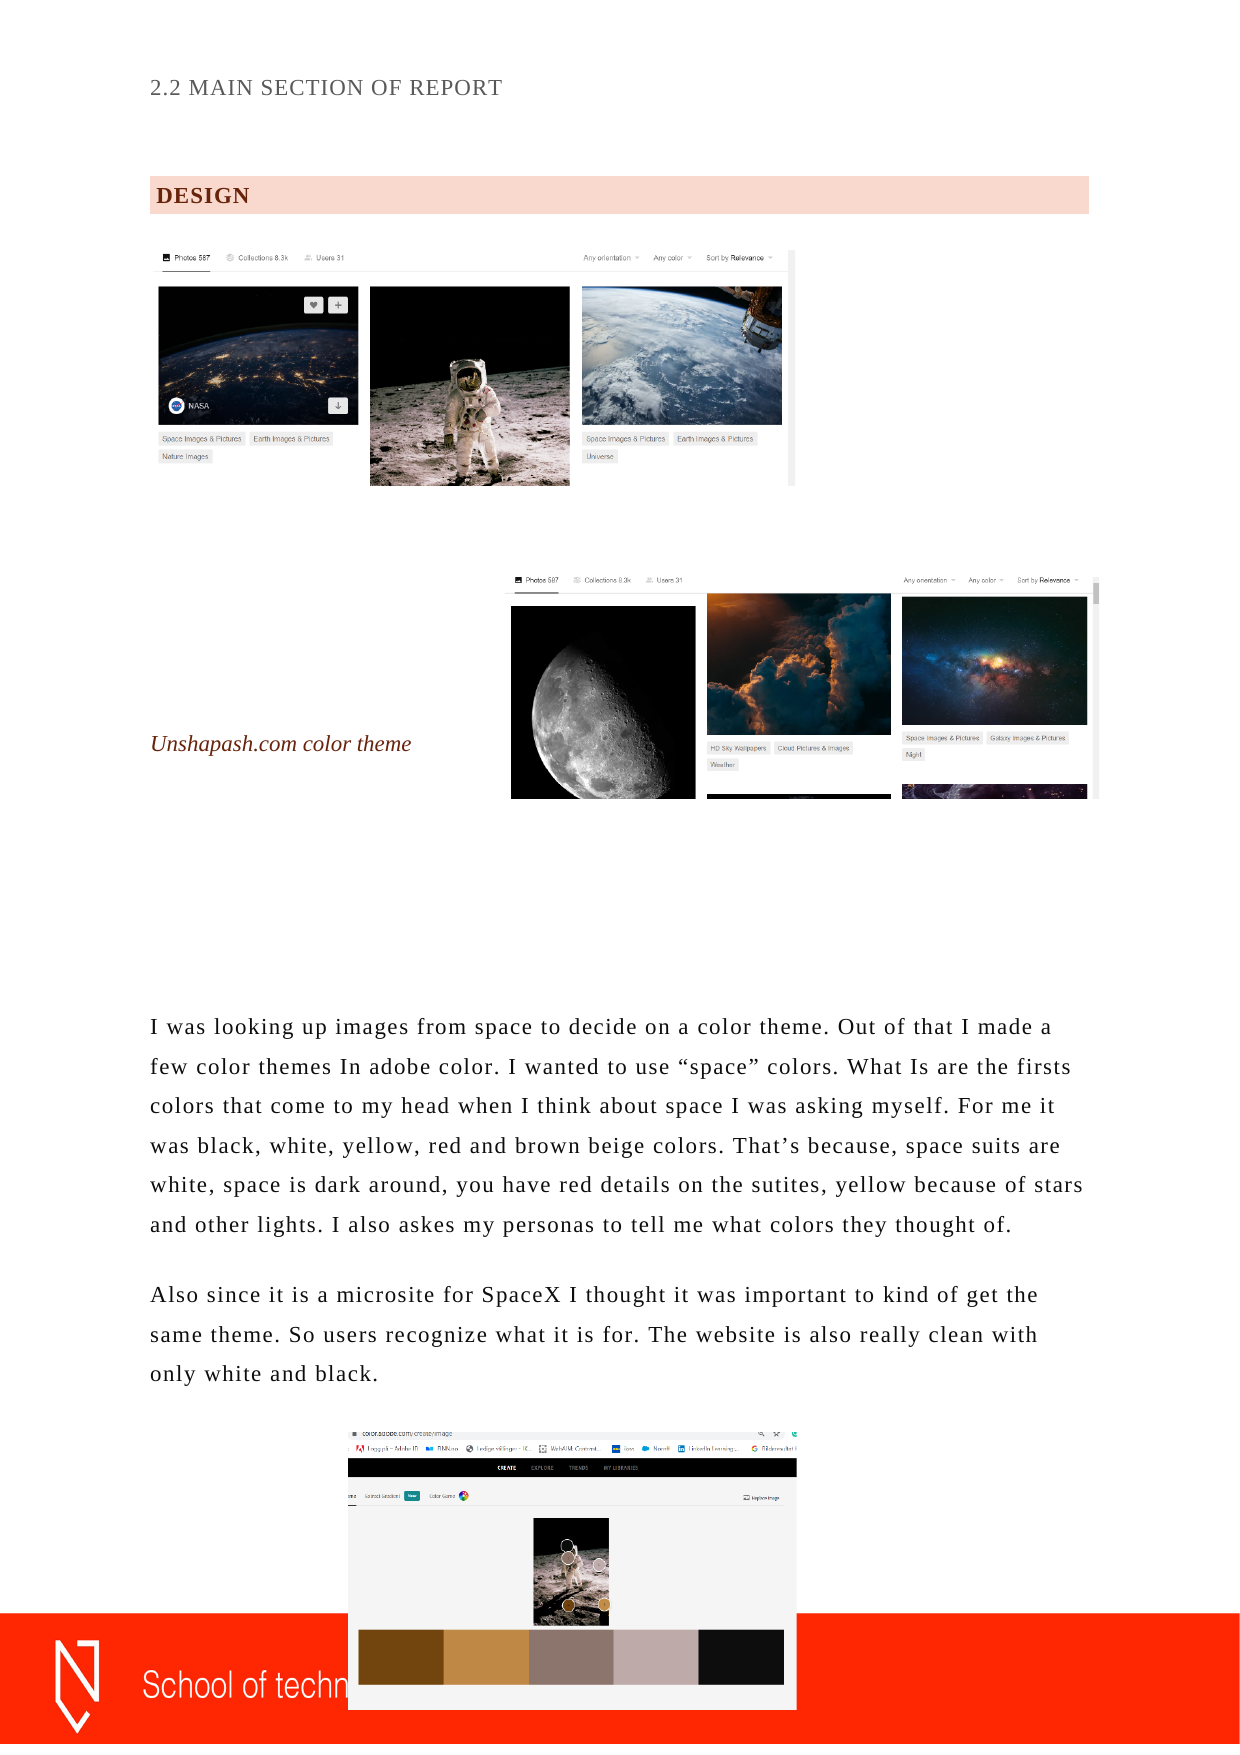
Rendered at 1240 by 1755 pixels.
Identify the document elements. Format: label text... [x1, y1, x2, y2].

text Unshapash.com color theme [150, 731, 505, 757]
text I was looking up images from space to decide on a color theme. Out of that I made a few color themes In adobe color. I wanted to use “space” colors. What Is are the firsts colors that come to my head when I think about space I was asking myself. For me it was black, white, yellow, red and brown beige colors. That’s because, space suits are white, space is dark around, you have red details on the sutites, yellow because of stars and other lights. I also askes my personas to tell me what colors they thought of. [150, 1013, 1089, 1237]
text Also since it is a microsite for SpaceX I thought it was important to kind of get the same theme. So users recognize what it is for. The website is also really clean with only white and black. [150, 1282, 1089, 1387]
text 2.2 Main Section of report [150, 74, 1089, 100]
subtitle DESIGN [156, 182, 1083, 208]
